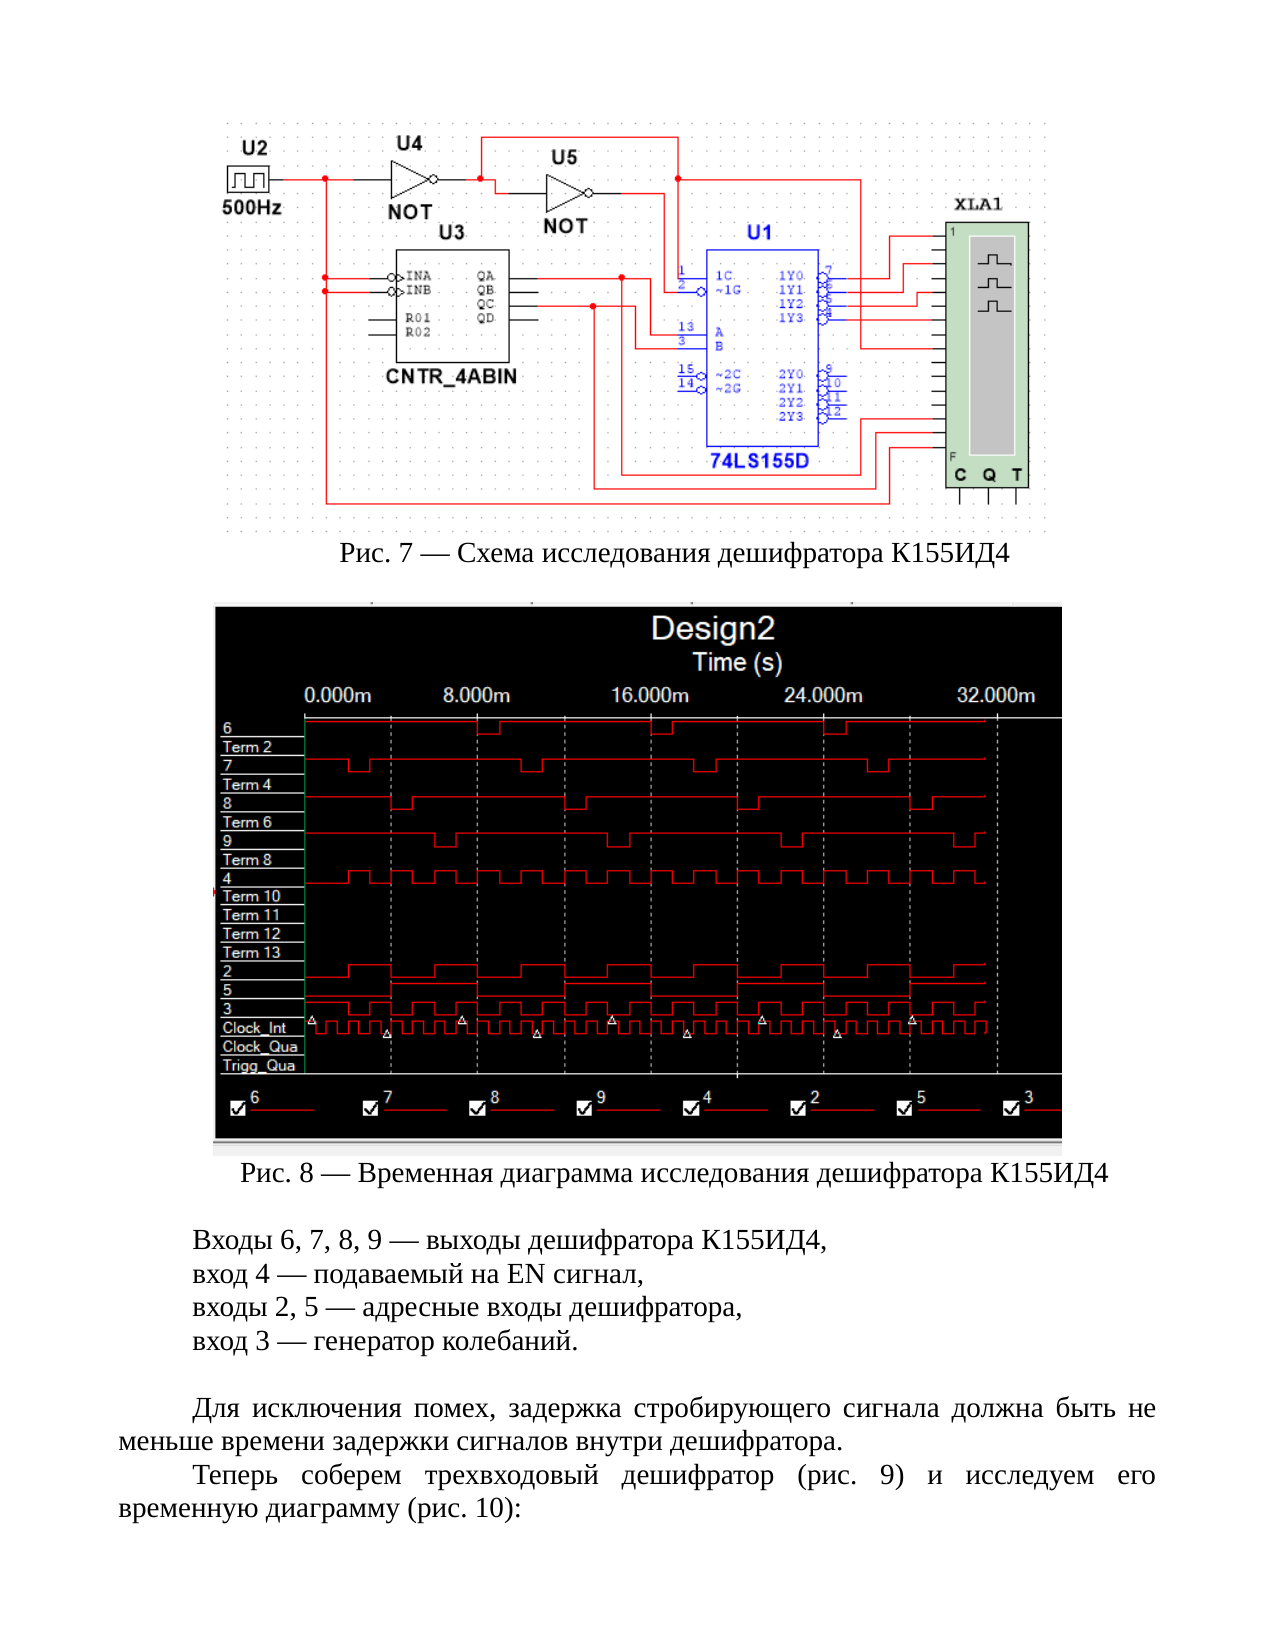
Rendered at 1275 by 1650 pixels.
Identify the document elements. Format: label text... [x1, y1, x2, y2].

text Рис. 7 — Схема исследования дешифратора К155ИД4 [118, 118, 1157, 569]
text Входы 6, 7, 8, 9 — выходы дешифратора К155ИД4, [118, 1222, 1157, 1256]
text Для исключения помех, задержка стробирующего сигнала должна быть не меньше времени задержки сигналов внутри дешифратора. [118, 1390, 1157, 1457]
text вход 4 — подаваемый на EN сигнал, [118, 1256, 1157, 1289]
text входы 2, 5 — адресные входы дешифратора, [118, 1289, 1157, 1323]
text Рис. 8 — Временная диаграмма исследования дешифратора К155ИД4 [118, 603, 1157, 1189]
text вход 3 — генератор колебаний. [118, 1323, 1157, 1356]
picture [213, 602, 1062, 1156]
picture [217, 118, 1058, 536]
text Теперь соберем трехвходовый дешифратор (рис. 9) и исследуем его временную диаграмму (рис. 10): [118, 1457, 1157, 1524]
